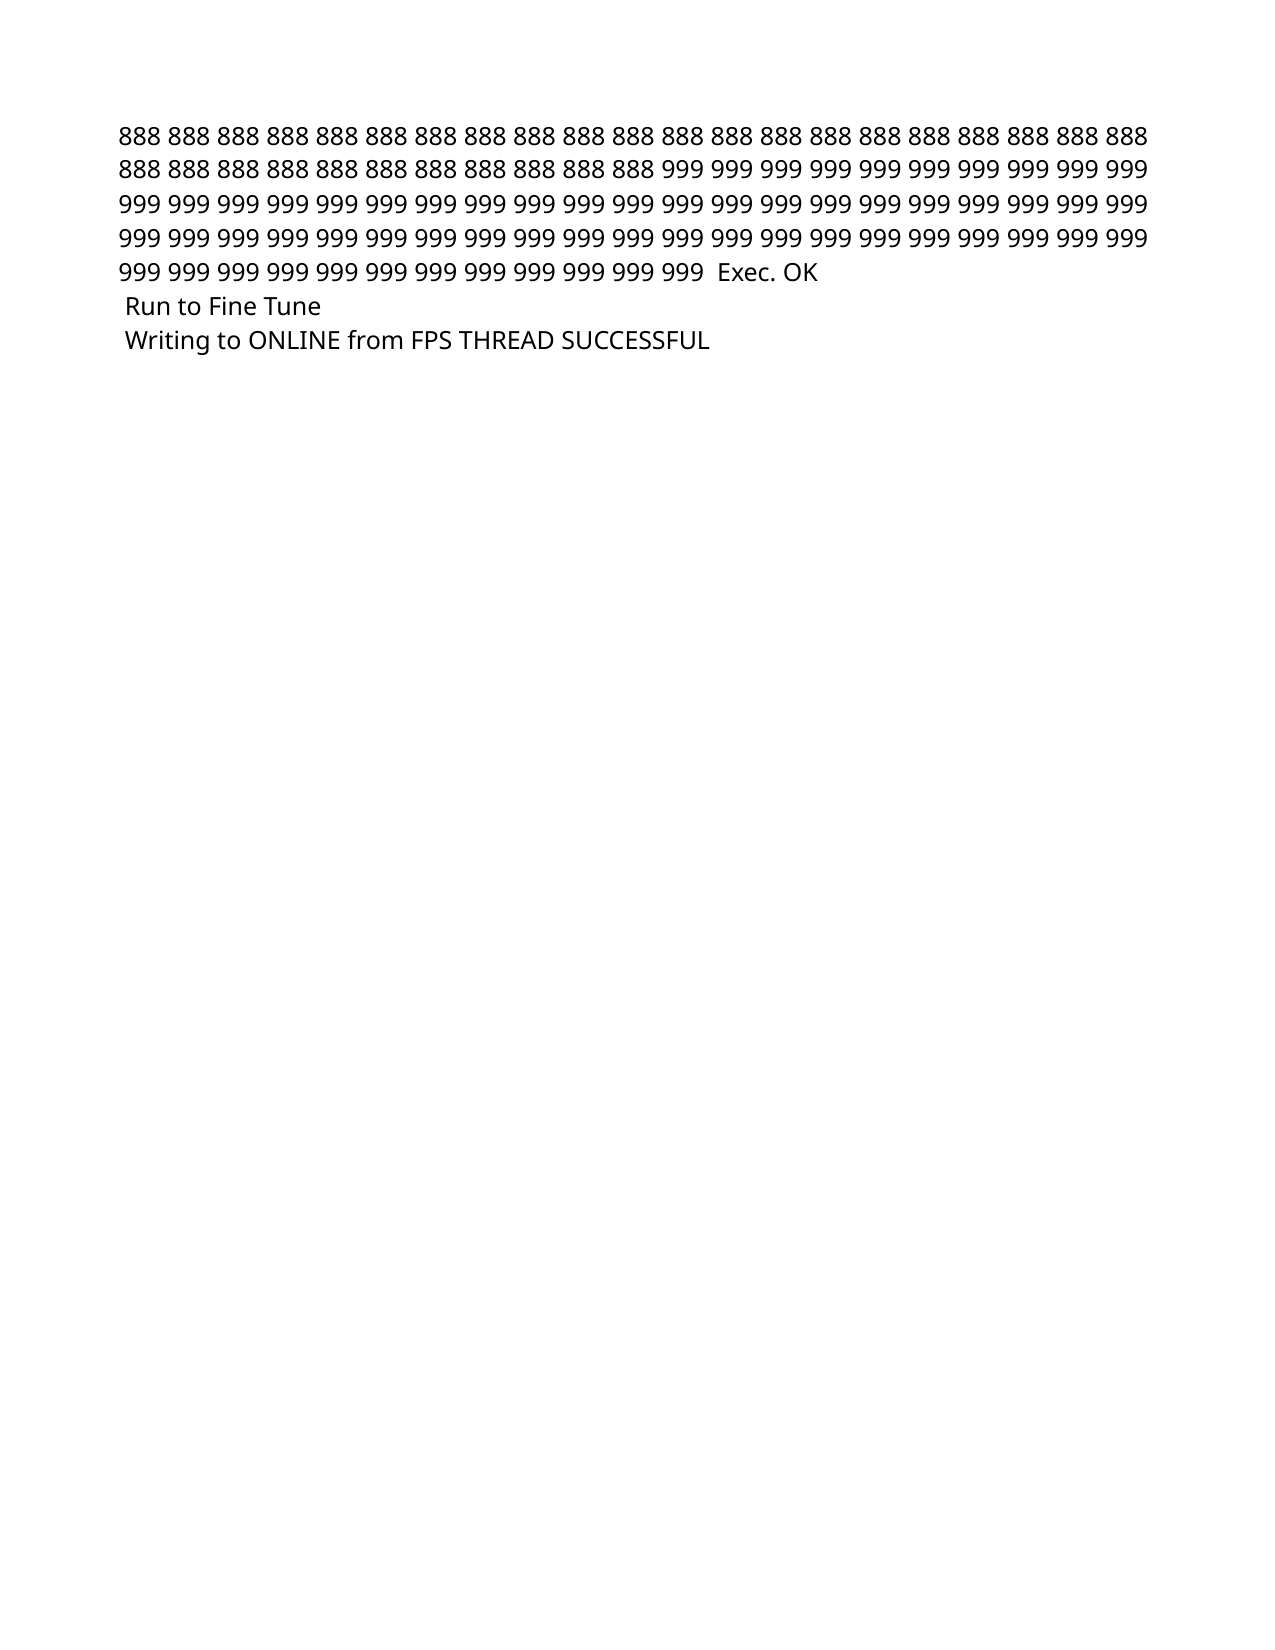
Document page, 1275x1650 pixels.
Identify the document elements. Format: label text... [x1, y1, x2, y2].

text Writing to ONLINE from FPS THREAD SUCCESSFUL [118, 322, 1157, 357]
text 888 888 888 888 888 888 888 888 888 888 888 888 888 888 888 888 888 888 888 888 888 888 888 888 888 888 888 888 888 888 888 888 999 999 999 999 999 999 999 999 999 999 999 999 999 999 999 999 999 999 999 999 999 999 999 999 999 999 999 999 999 999 999 999 999 999 999 999 999 999 999 999 999 999 999 999 999 999 999 999 999 999 999 999 999 999 999 999 999 999 999 999 999 999 999 999 Exec. OK [118, 118, 1157, 288]
text Run to Fine Tune [118, 288, 1157, 322]
